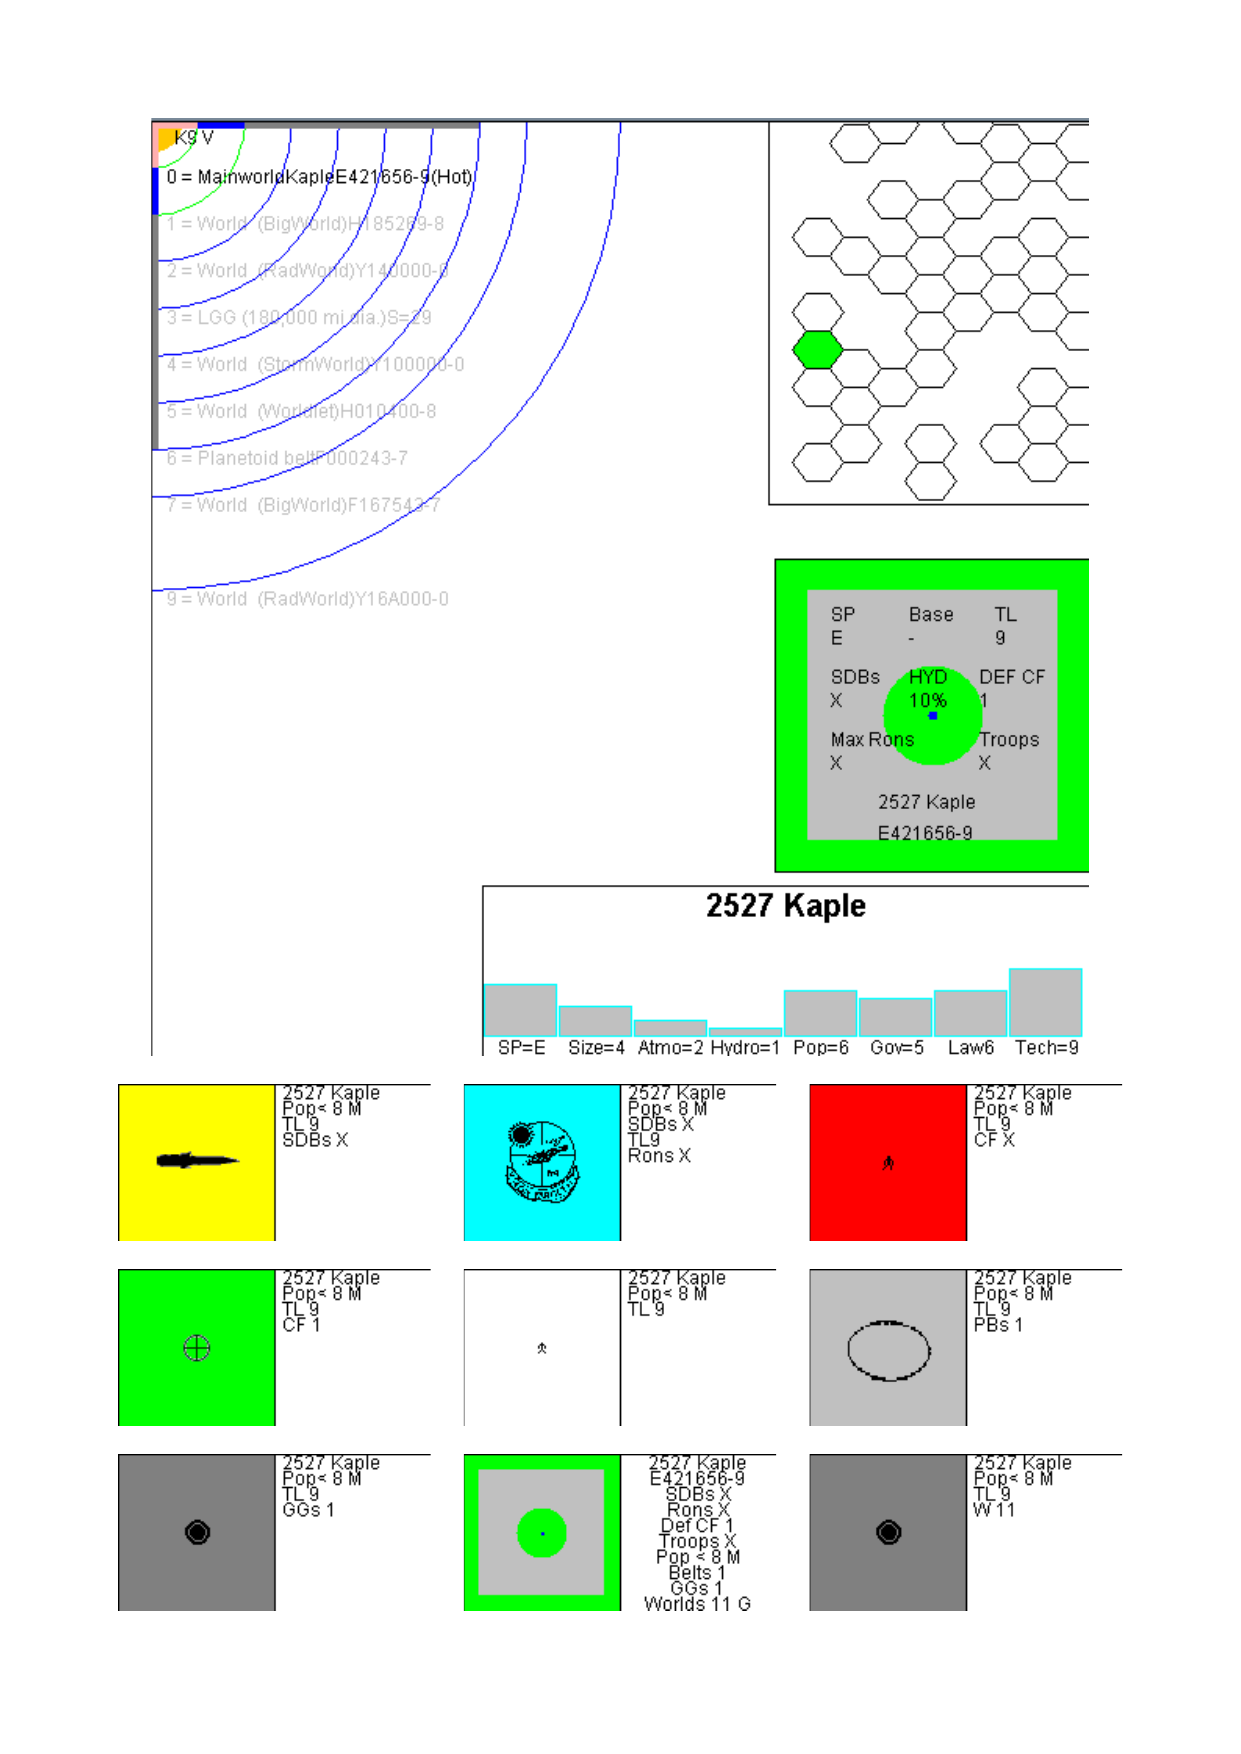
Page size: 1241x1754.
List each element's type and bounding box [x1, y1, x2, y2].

picture [118, 1269, 431, 1426]
picture [809, 1454, 1123, 1611]
picture [118, 1084, 431, 1241]
picture [118, 1454, 431, 1611]
picture [809, 1269, 1123, 1426]
picture [463, 1269, 777, 1426]
picture [151, 118, 1089, 1056]
picture [809, 1084, 1123, 1241]
picture [463, 1454, 777, 1611]
picture [463, 1084, 777, 1241]
